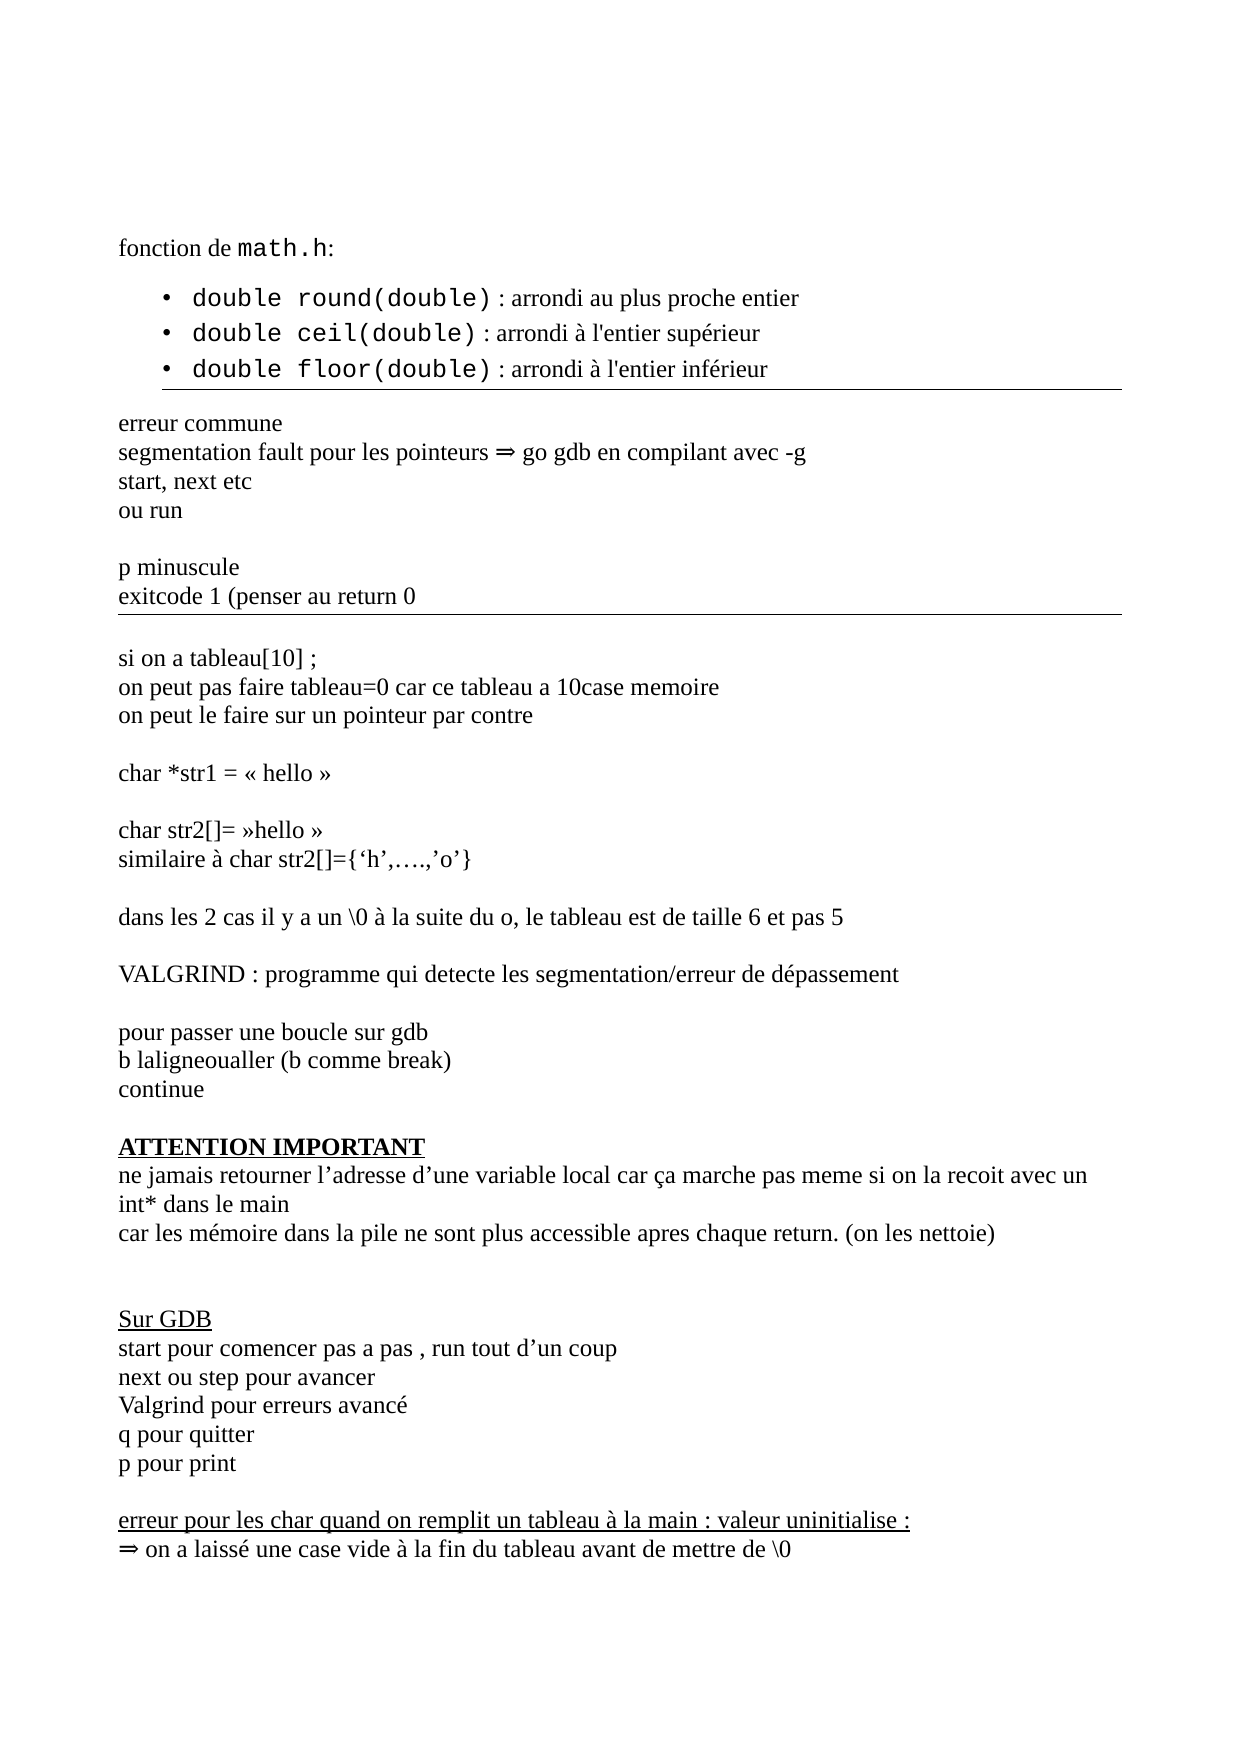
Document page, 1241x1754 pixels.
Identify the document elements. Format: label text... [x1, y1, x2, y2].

text dans les 2 cas il y a un \0 à la suite du o, le tableau est de taille 6 et pas 5 [118, 902, 1122, 930]
text erreur pour les char quand on remplit un tableau à la main : valeur uninitialise : [118, 1505, 1122, 1534]
text Valgrind pour erreurs avancé [118, 1390, 1122, 1419]
text ou run [118, 495, 1122, 523]
text b laligneoualler (b comme break) [118, 1045, 1122, 1074]
text on peut pas faire tableau=0 car ce tableau a 10case memoire [118, 672, 1122, 700]
text VALGRIND : programme qui detecte les segmentation/erreur de dépassement [118, 959, 1122, 988]
text ⇒ on a laissé une case vide à la fin du tableau avant de mettre de \0 [118, 1534, 1122, 1563]
text continue [118, 1074, 1122, 1103]
text erreur commune [118, 408, 1122, 437]
text start pour comencer pas a pas , run tout d’un coup [118, 1333, 1122, 1362]
text char *str1 = « hello » [118, 758, 1122, 787]
text Sur GDB [118, 1304, 1122, 1333]
text si on a tableau[10] ; [118, 643, 1122, 672]
text start, next etc [118, 466, 1122, 495]
text on peut le faire sur un pointeur par contre [118, 700, 1122, 729]
list double ceil(double) : arrondi à l'entier supérieur [162, 318, 1122, 349]
text q pour quitter [118, 1419, 1122, 1448]
text exitcode 1 (penser au return 0 [118, 581, 1122, 614]
text p pour print [118, 1448, 1122, 1477]
text char str2[]= »hello » [118, 815, 1122, 844]
text ne jamais retourner l’adresse d’une variable local car ça marche pas meme si on la recoit avec un int* dans le main [118, 1160, 1122, 1218]
text next ou step pour avancer [118, 1362, 1122, 1390]
text ATTENTION IMPORTANT [118, 1132, 1122, 1160]
text segmentation fault pour les pointeurs ⇒ go gdb en compilant avec -g [118, 437, 1122, 466]
list double round(double) : arrondi au plus proche entier [162, 283, 1122, 314]
text pour passer une boucle sur gdb [118, 1017, 1122, 1045]
text fonction de math.h: [118, 233, 1122, 264]
text p minuscule [118, 552, 1122, 581]
list double floor(double) : arrondi à l'entier inférieur [162, 354, 1122, 389]
text similaire à char str2[]={‘h’,….,’o’} [118, 844, 1122, 873]
text car les mémoire dans la pile ne sont plus accessible apres chaque return. (on les nettoie) [118, 1218, 1122, 1247]
